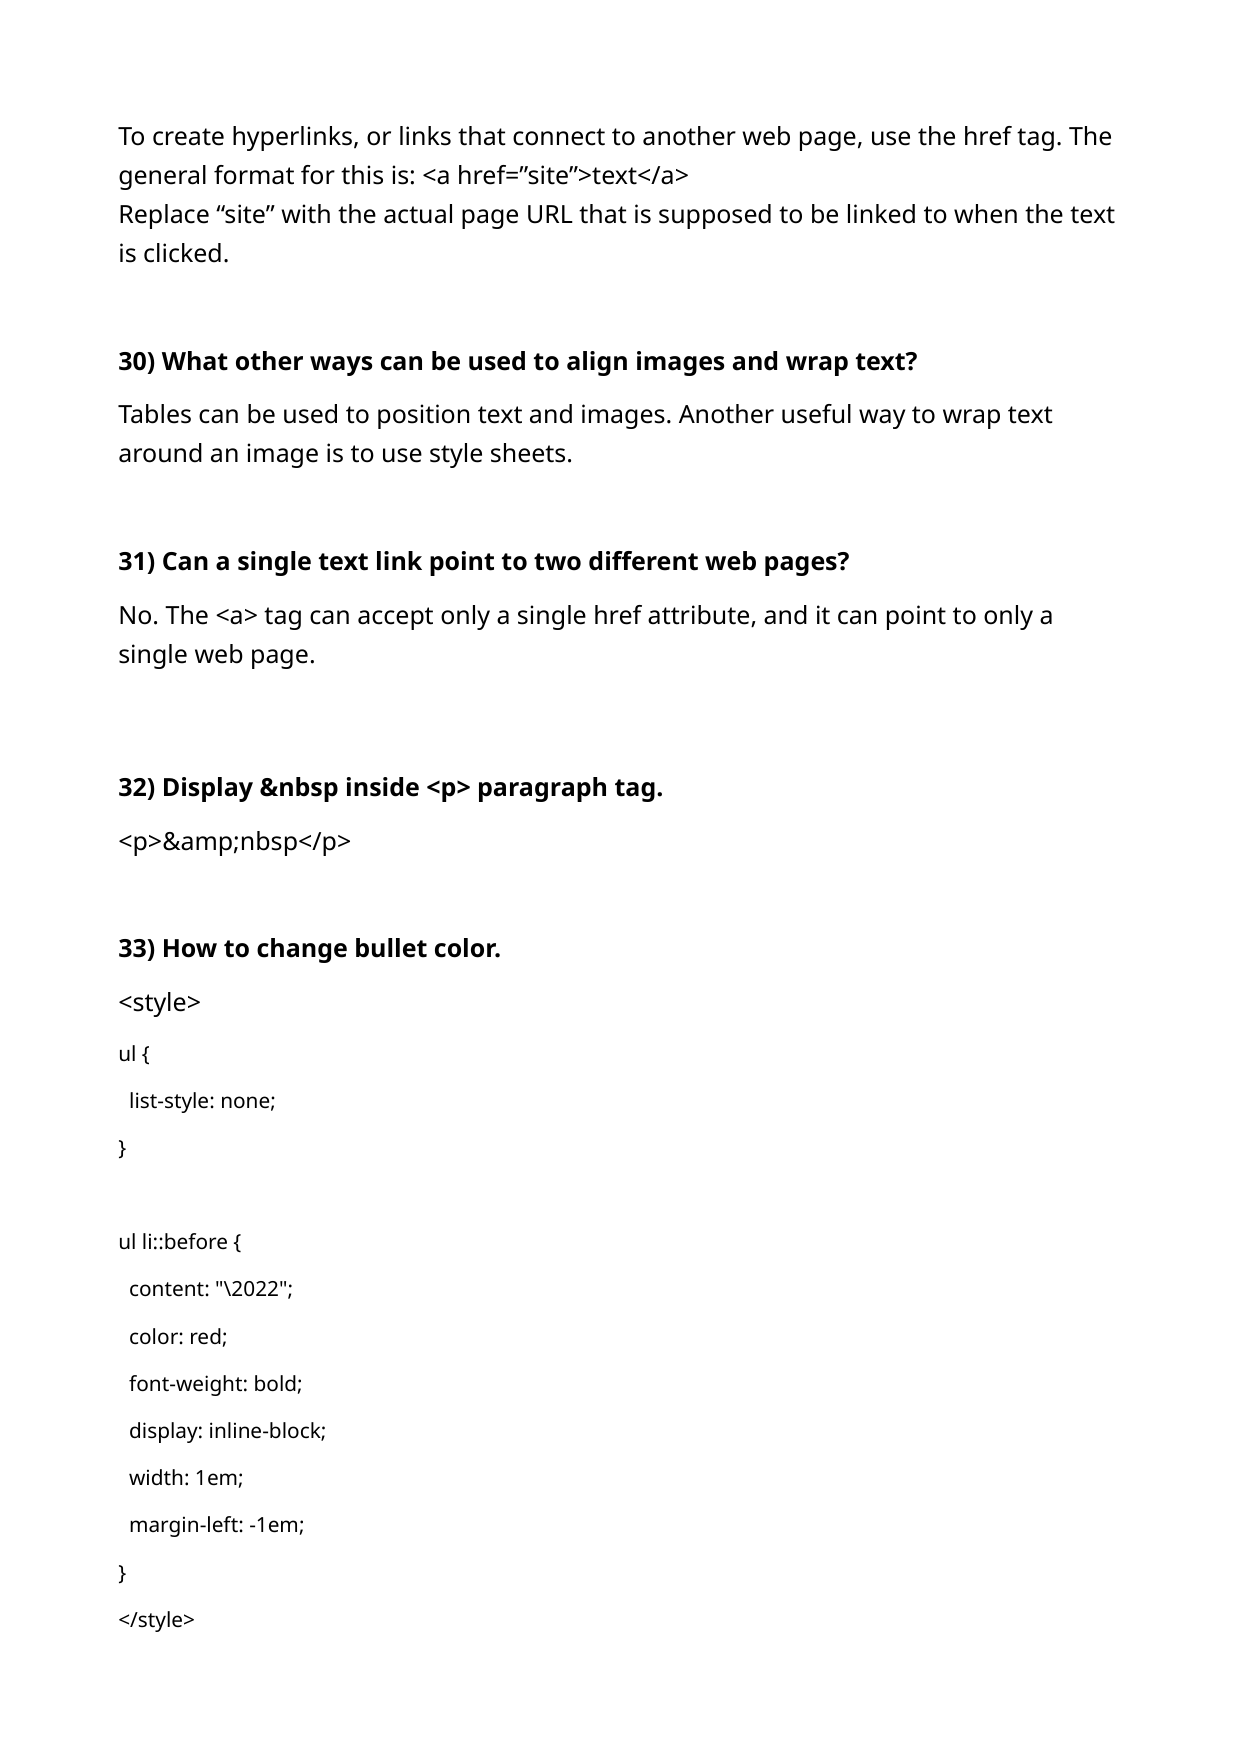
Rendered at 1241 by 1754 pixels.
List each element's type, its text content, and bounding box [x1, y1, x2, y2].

text No. The <a> tag can accept only a single href attribute, and it can point to only a single web page. [118, 597, 1122, 671]
text 30) What other ways can be used to align images and wrap text? [118, 343, 1122, 377]
text 32) Display &nbsp inside <p> paragraph tag. [118, 770, 1122, 804]
text margin-left: -1em; [118, 1511, 1122, 1539]
text </style> [118, 1605, 1122, 1633]
table_header [118, 758, 136, 770]
text } [118, 1558, 1122, 1586]
text 33) How to change bullet color. [118, 931, 1122, 965]
text width: 1em; [118, 1463, 1122, 1492]
text content: "\2022"; [118, 1274, 1122, 1303]
text list-style: none; [118, 1086, 1122, 1114]
text <style> [118, 985, 1122, 1019]
text To create hyperlinks, or links that connect to another web page, use the href tag. The general format for this is: <a href=”site”>text</a> Replace “site” with the actual page URL that is supposed to be linked to when the text is clicked. [118, 118, 1122, 270]
text ul li::before { [118, 1227, 1122, 1256]
text } [118, 1133, 1122, 1161]
text display: inline-block; [118, 1416, 1122, 1444]
text 31) Can a single text link point to two different web pages? [118, 543, 1122, 578]
text font-weight: bold; [118, 1369, 1122, 1397]
text color: red; [118, 1322, 1122, 1350]
text Tables can be used to position text and images. Another useful way to wrap text around an image is to use style sheets. [118, 397, 1122, 470]
text <p>&amp;nbsp</p> [118, 824, 1122, 858]
text ul { [118, 1039, 1122, 1067]
